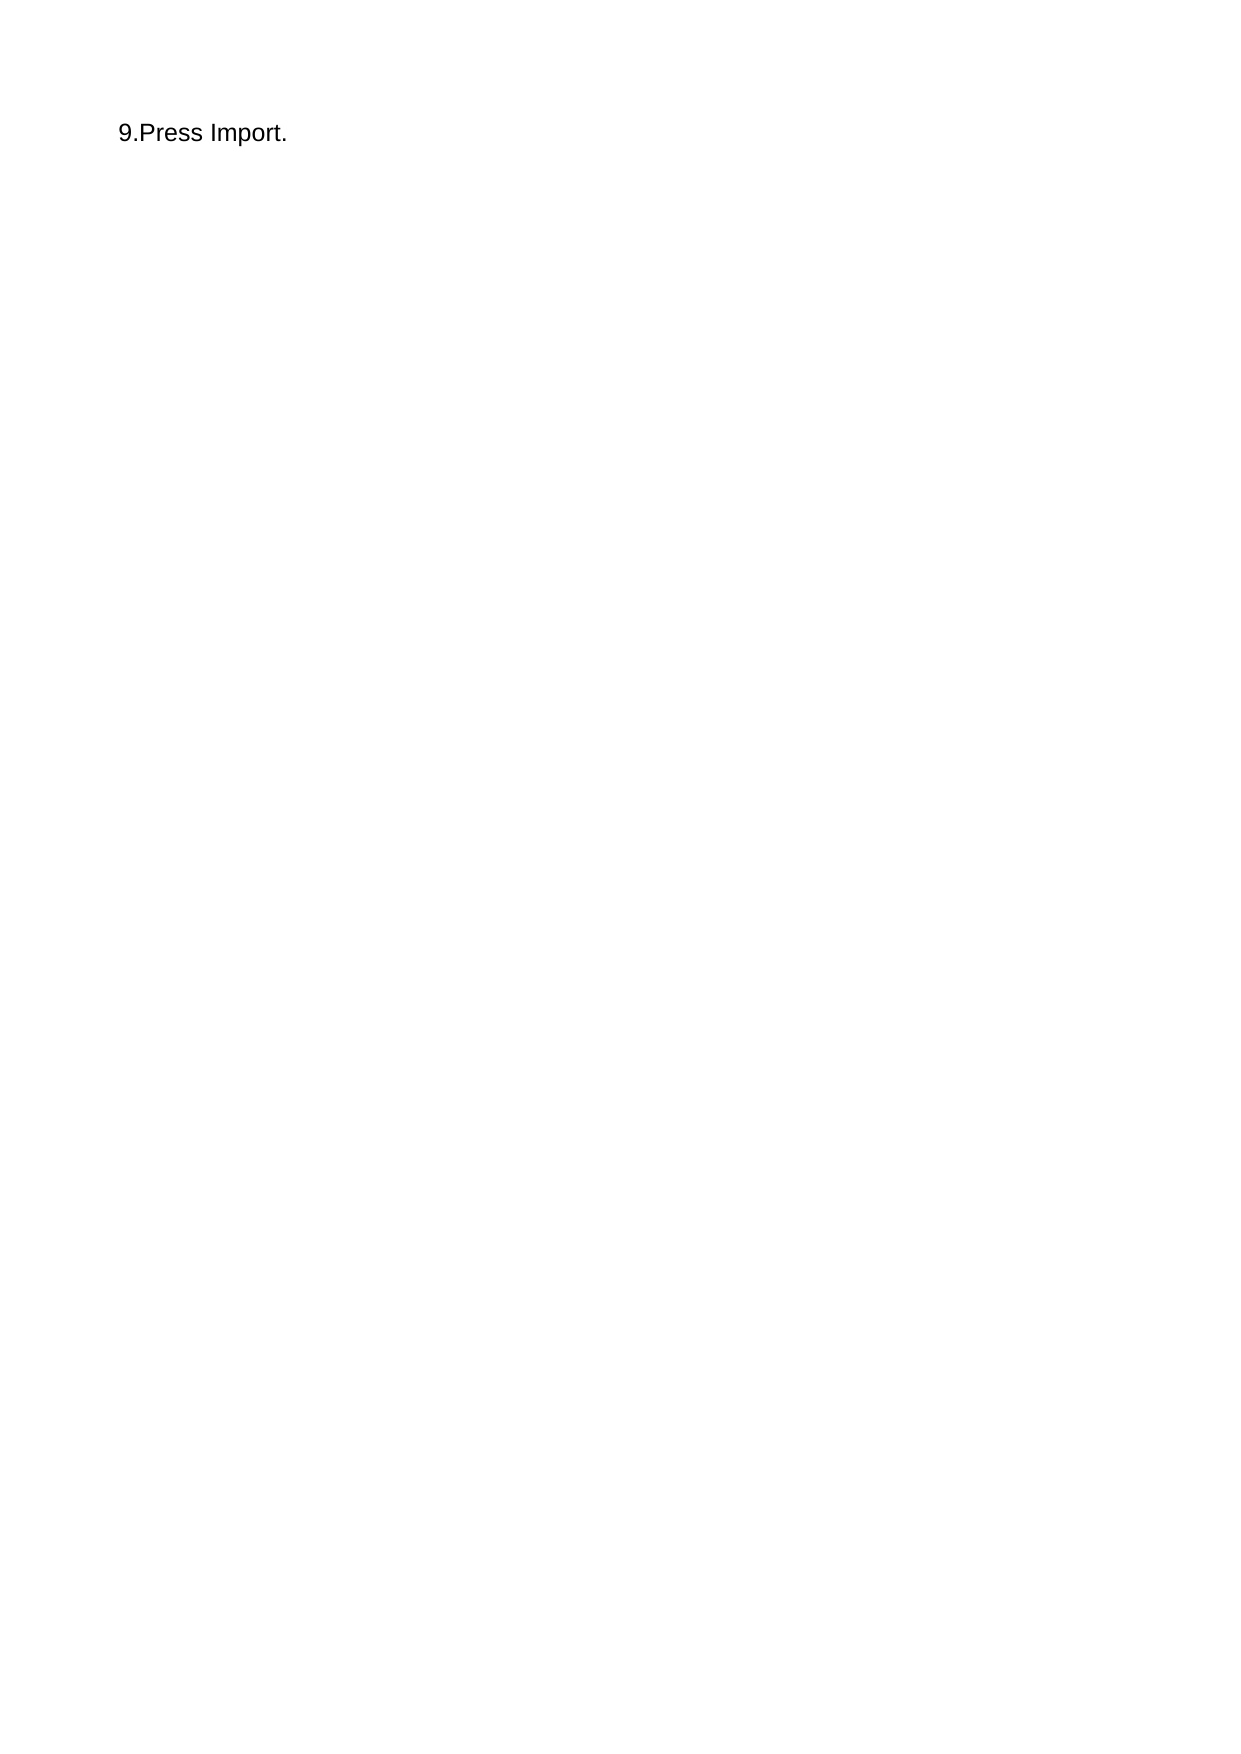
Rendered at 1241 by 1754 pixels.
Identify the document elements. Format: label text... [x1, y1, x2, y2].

list 9.Press Import. [118, 118, 1122, 147]
